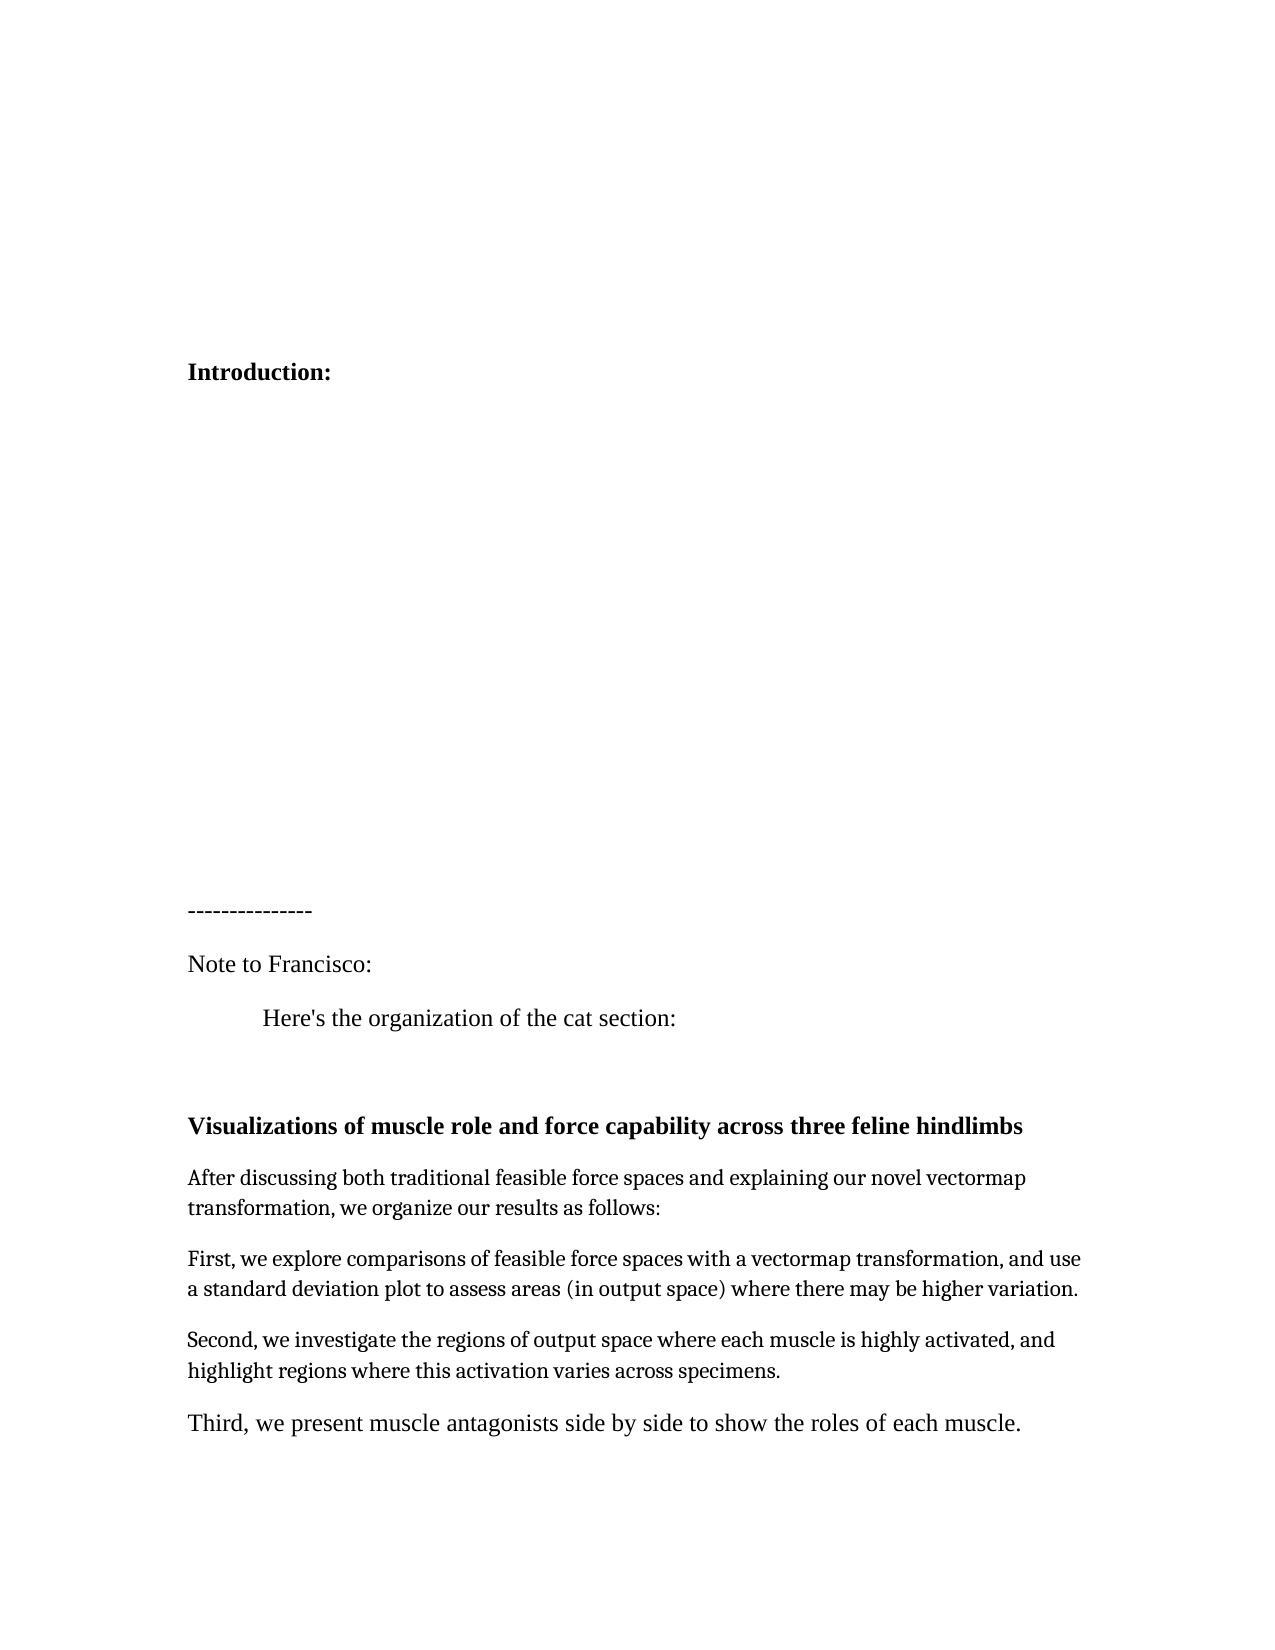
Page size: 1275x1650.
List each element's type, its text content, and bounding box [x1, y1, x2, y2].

text Visualizations of muscle role and force capability across three feline hindlimbs [187, 1111, 1087, 1140]
text Second, we investigate the regions of output space where each muscle is highly activated, and highlight regions where this activation varies across specimens. [187, 1327, 1087, 1384]
text After discussing both traditional feasible force spaces and explaining our novel vectormap transformation, we organize our results as follows: [187, 1165, 1087, 1221]
text Note to Francisco: [187, 949, 1087, 978]
text First, we explore comparisons of feasible force spaces with a vectormap transformation, and use a standard deviation plot to assess areas (in output space) where there may be higher variation. [187, 1246, 1087, 1303]
text Here's the organization of the cat section: [187, 1003, 1087, 1032]
text --------------- [187, 896, 1087, 924]
text Third, we present muscle antagonists side by side to show the roles of each muscle. [187, 1408, 1087, 1437]
text Introduction: [187, 357, 1087, 386]
